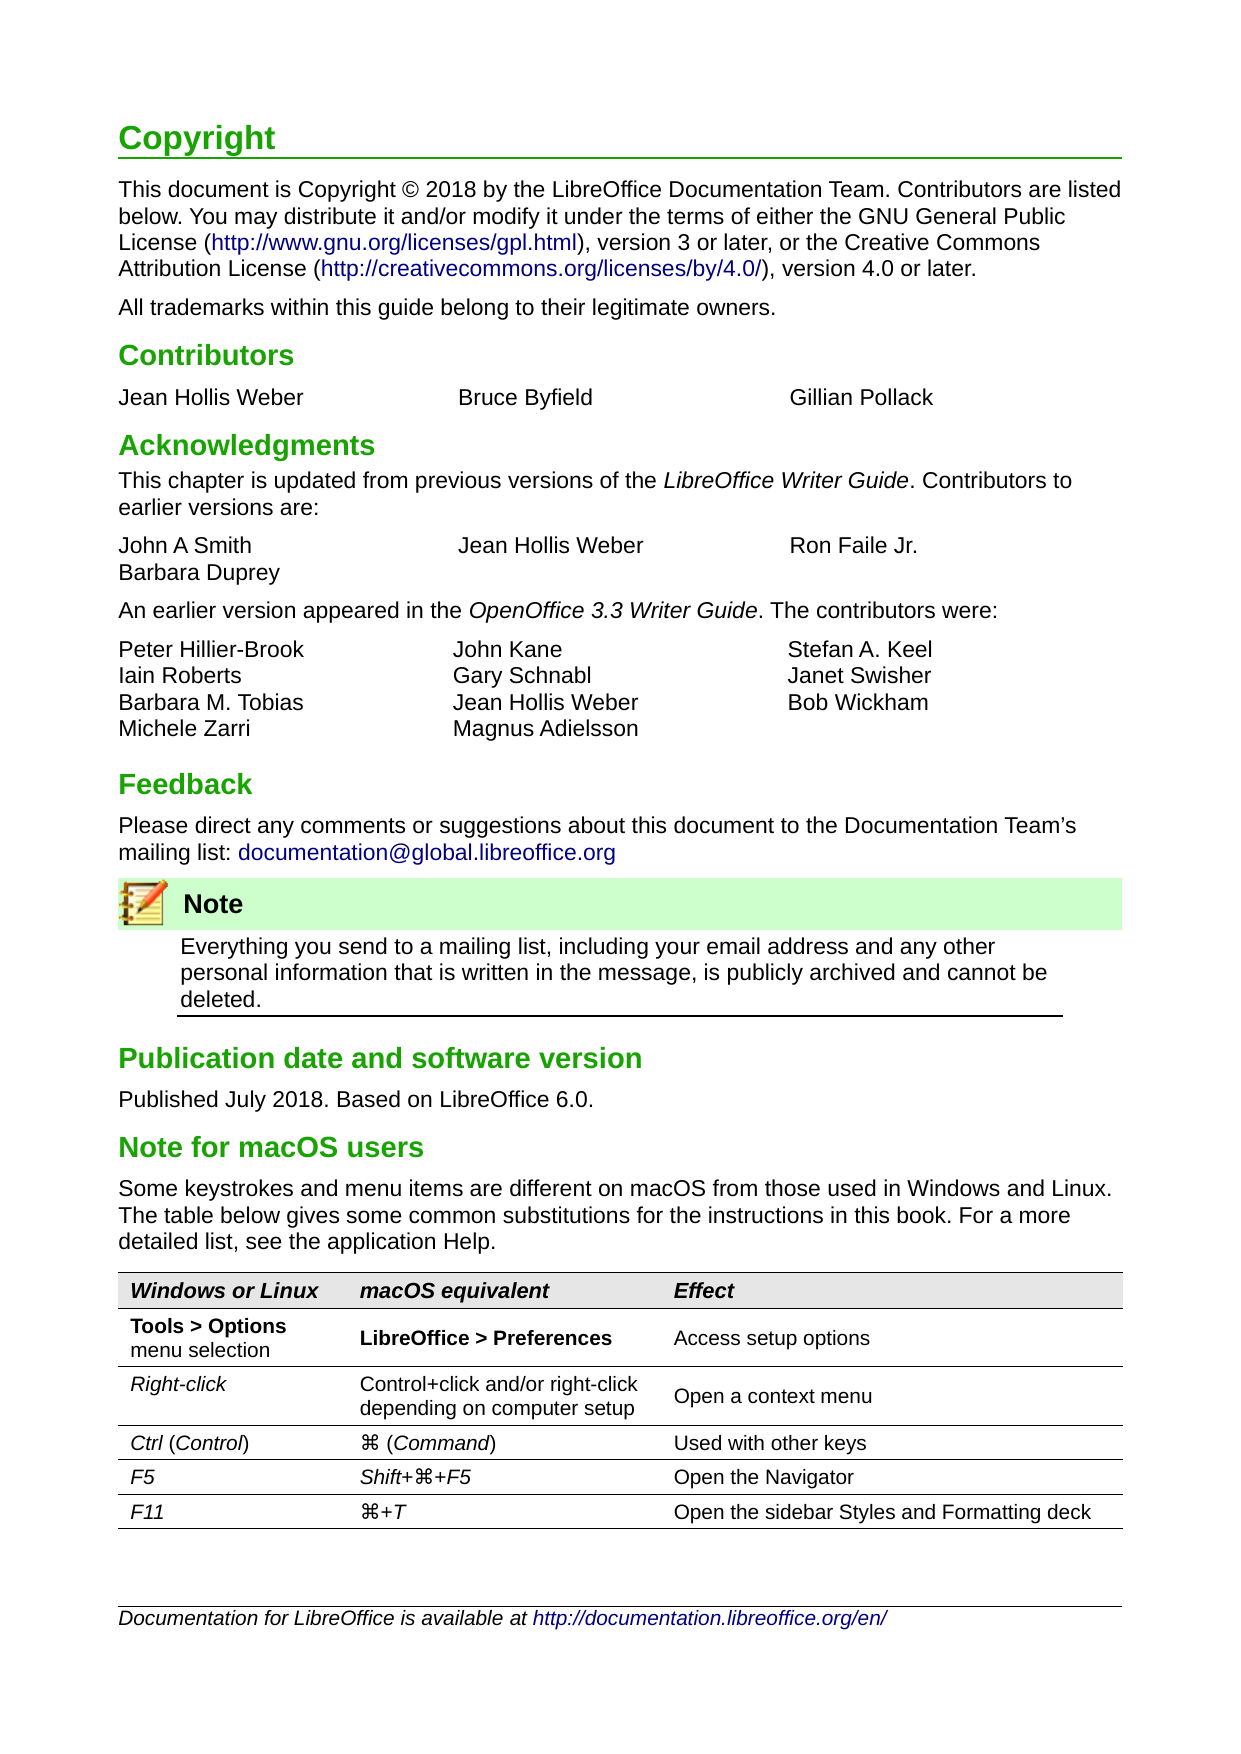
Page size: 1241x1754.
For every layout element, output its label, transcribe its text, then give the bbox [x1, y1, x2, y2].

table_header Windows or Linux [118, 1273, 348, 1308]
subtitle Note for macOS users [118, 1130, 1122, 1163]
table_cell Barbara M. Tobias [118, 689, 453, 715]
table_header Stefan A. Keel [788, 636, 1122, 662]
table_cell [458, 559, 789, 585]
table_cell Magnus Adielsson [453, 715, 787, 743]
table_cell [788, 715, 1122, 743]
table_header Jean Hollis Weber [118, 384, 458, 410]
table_cell Control+click and/or right-click depending on computer setup [348, 1367, 662, 1425]
table_header Effect [662, 1273, 1123, 1308]
text An earlier version appeared in the OpenOffice 3.3 Writer Guide. The contributors were: [118, 597, 1122, 623]
table_cell Shift+⌘+F5 [348, 1460, 662, 1494]
text Everything you send to a mailing list, including your email address and any other personal information that is written in the message, is publicly archived and cannot be deleted. [177, 930, 1063, 1015]
text Published July 2018. Based on LibreOffice 6.0. [118, 1086, 1122, 1112]
table_cell Open the sidebar Styles and Formatting deck [662, 1495, 1123, 1528]
table_cell Michele Zarri [118, 715, 453, 743]
text Please direct any comments or suggestions about this document to the Documentation Team’s mailing list: documentation@global.libreoffice.org [118, 812, 1122, 865]
subtitle Copyright [118, 118, 1122, 157]
table_cell Gary Schnabl [453, 662, 787, 688]
subtitle Publication date and software version [118, 1041, 1122, 1074]
table_cell Jean Hollis Weber [453, 689, 787, 715]
table_header Ron Faile Jr. [789, 533, 1122, 559]
subtitle Feedback [118, 767, 1122, 801]
text This chapter is updated from previous versions of the LibreOffice Writer Guide. Contributors to earlier versions are: [118, 467, 1122, 520]
table_cell Access setup options [662, 1309, 1123, 1366]
text This document is Copyright © 2018 by the LibreOffice Documentation Team. Contributors are listed below. You may distribute it and/or modify it under the terms of either the GNU General Public License (http://www.gnu.org/licenses/gpl.html), version 3 or later, or the Creative Commons Attribution License (http://creativecommons.org/licenses/by/4.0/), version 4.0 or later. [118, 176, 1122, 282]
table_cell Tools > Options menu selection [118, 1309, 348, 1366]
table_header Peter Hillier-Brook [118, 636, 453, 662]
table_header John A Smith [118, 533, 458, 559]
table_cell F11 [118, 1495, 348, 1528]
text Some keystrokes and menu items are different on macOS from those used in Windows and Linux. The table below gives some common substitutions for the instructions in this book. For a more detailed list, see the application Help. [118, 1175, 1122, 1254]
table_cell Barbara Duprey [118, 559, 458, 585]
table_cell Open a context menu [662, 1367, 1123, 1425]
table_cell Ctrl (Control) [118, 1426, 348, 1459]
subtitle Contributors [118, 338, 1122, 372]
table_header John Kane [453, 636, 787, 662]
table_header macOS equivalent [348, 1273, 662, 1308]
subtitle Note [118, 878, 1122, 930]
table_cell Open the Navigator [662, 1460, 1123, 1494]
text All trademarks within this guide belong to their legitimate owners. [118, 294, 1122, 321]
table_header Jean Hollis Weber [458, 533, 789, 559]
table_cell LibreOffice > Preferences [348, 1309, 662, 1366]
table_header Gillian Pollack [789, 384, 1122, 410]
table_cell Right-click [118, 1367, 348, 1425]
table_cell Iain Roberts [118, 662, 453, 688]
table_cell Bob Wickham [788, 689, 1122, 715]
table_cell Janet Swisher [788, 662, 1122, 688]
table_cell Used with other keys [662, 1426, 1123, 1459]
picture [119, 878, 170, 929]
subtitle Acknowledgments [118, 428, 1122, 461]
table_cell F5 [118, 1460, 348, 1494]
table_cell ⌘+T [348, 1495, 662, 1528]
table_header Bruce Byfield [458, 384, 789, 410]
table_cell [789, 559, 1122, 585]
table_cell ⌘ (Command) [348, 1426, 662, 1459]
